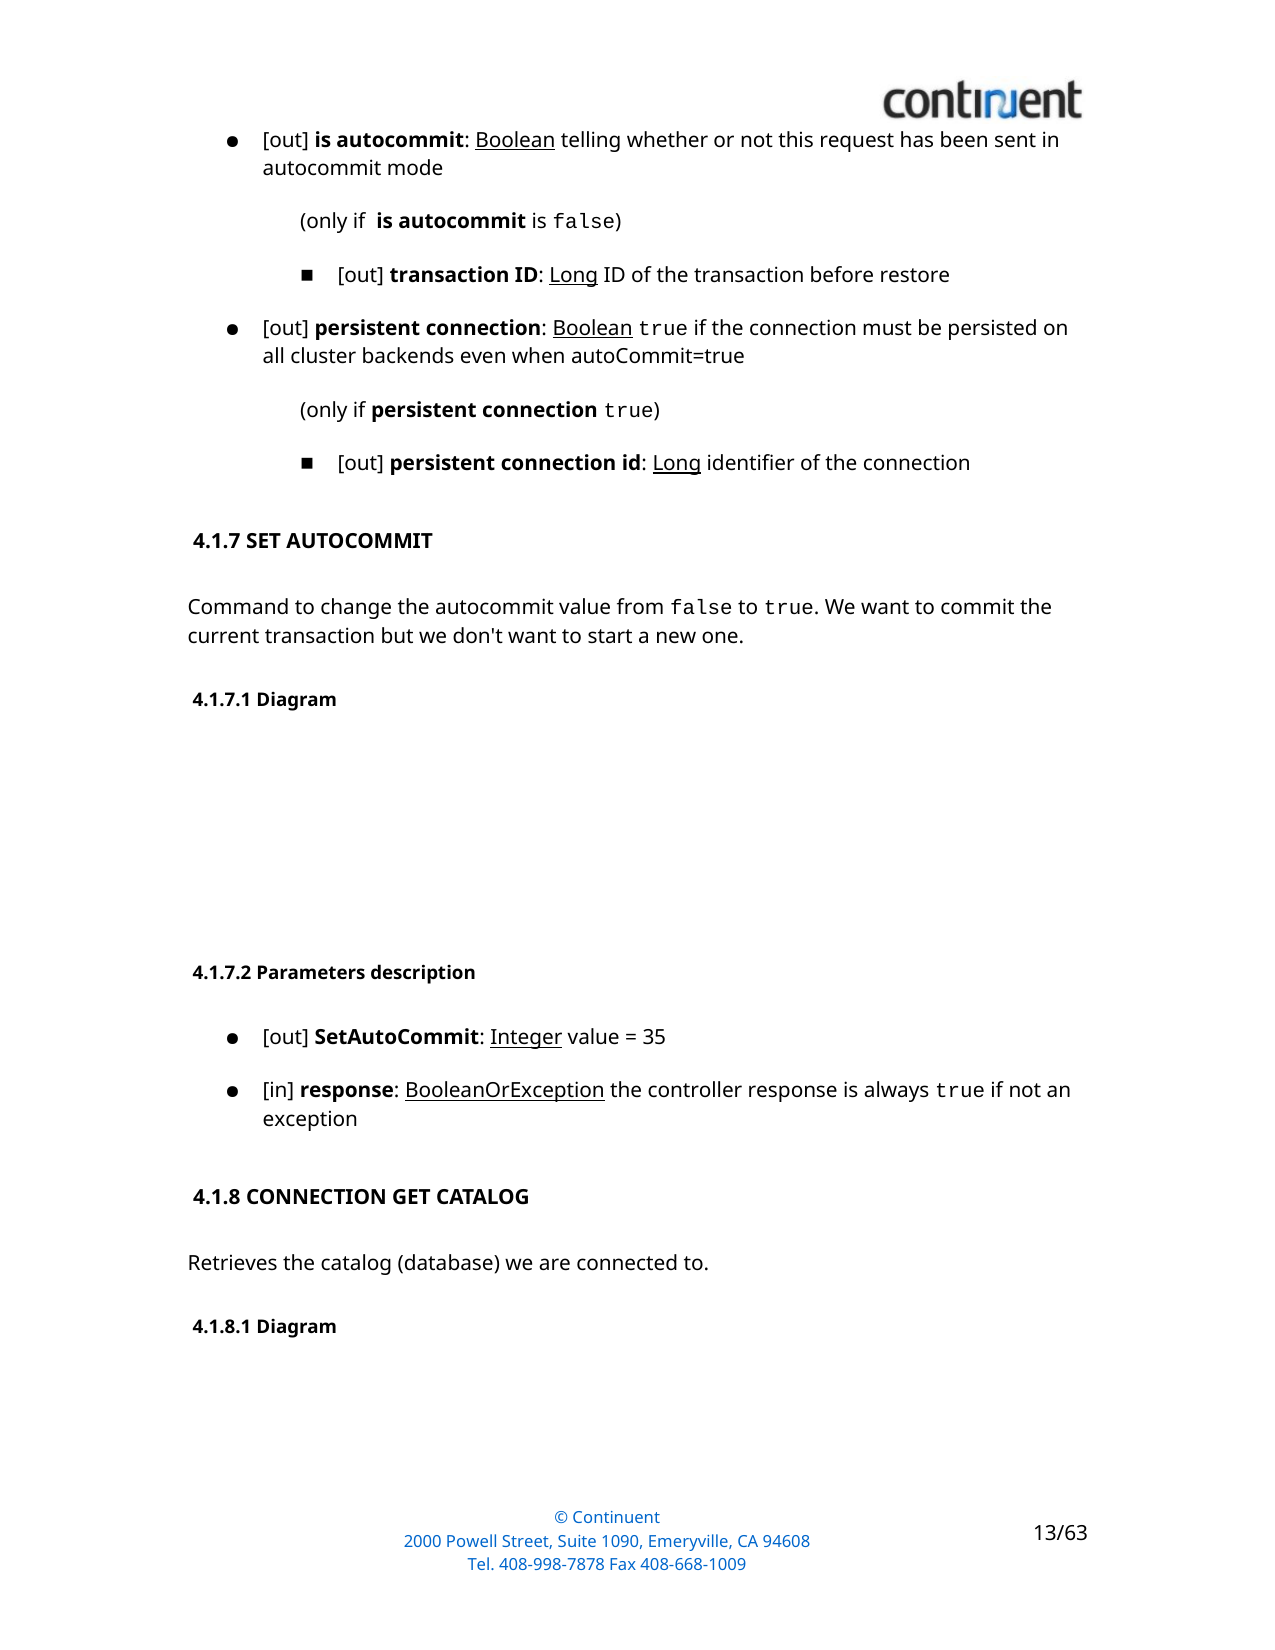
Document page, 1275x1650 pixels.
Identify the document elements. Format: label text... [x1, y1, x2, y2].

list [out] transaction ID: Long ID of the transaction before restore [300, 260, 1087, 288]
subtitle Diagram [187, 686, 1087, 712]
text Retrieves the catalog (database) we are connected to. [187, 1248, 1087, 1276]
list [out] is autocommit: Boolean telling whether or not this request has been sent in autocommit mode [225, 125, 1087, 181]
list [in] response: BooleanOrException the controller response is always true if not an exception [225, 1076, 1087, 1132]
list (only if is autocommit is false) [262, 206, 1087, 235]
subtitle Parameters description [187, 959, 1087, 985]
picture [879, 76, 1087, 124]
subtitle Set AutoCommit [187, 526, 1087, 555]
subtitle Diagram [187, 1314, 1087, 1339]
list [out] persistent connection id: Long identifier of the connection [300, 448, 1087, 476]
subtitle Connection Get Catalog [187, 1182, 1087, 1211]
list [out] SetAutoCommit: Integer value = 35 [225, 1022, 1087, 1051]
list (only if persistent connection true) [262, 395, 1087, 423]
list [out] persistent connection: Boolean true if the connection must be persisted on all cluster backends even when autoCommit=true [225, 313, 1087, 370]
text Command to change the autocommit value from false to true. We want to commit the current transaction but we don't want to start a new one. [187, 592, 1087, 649]
